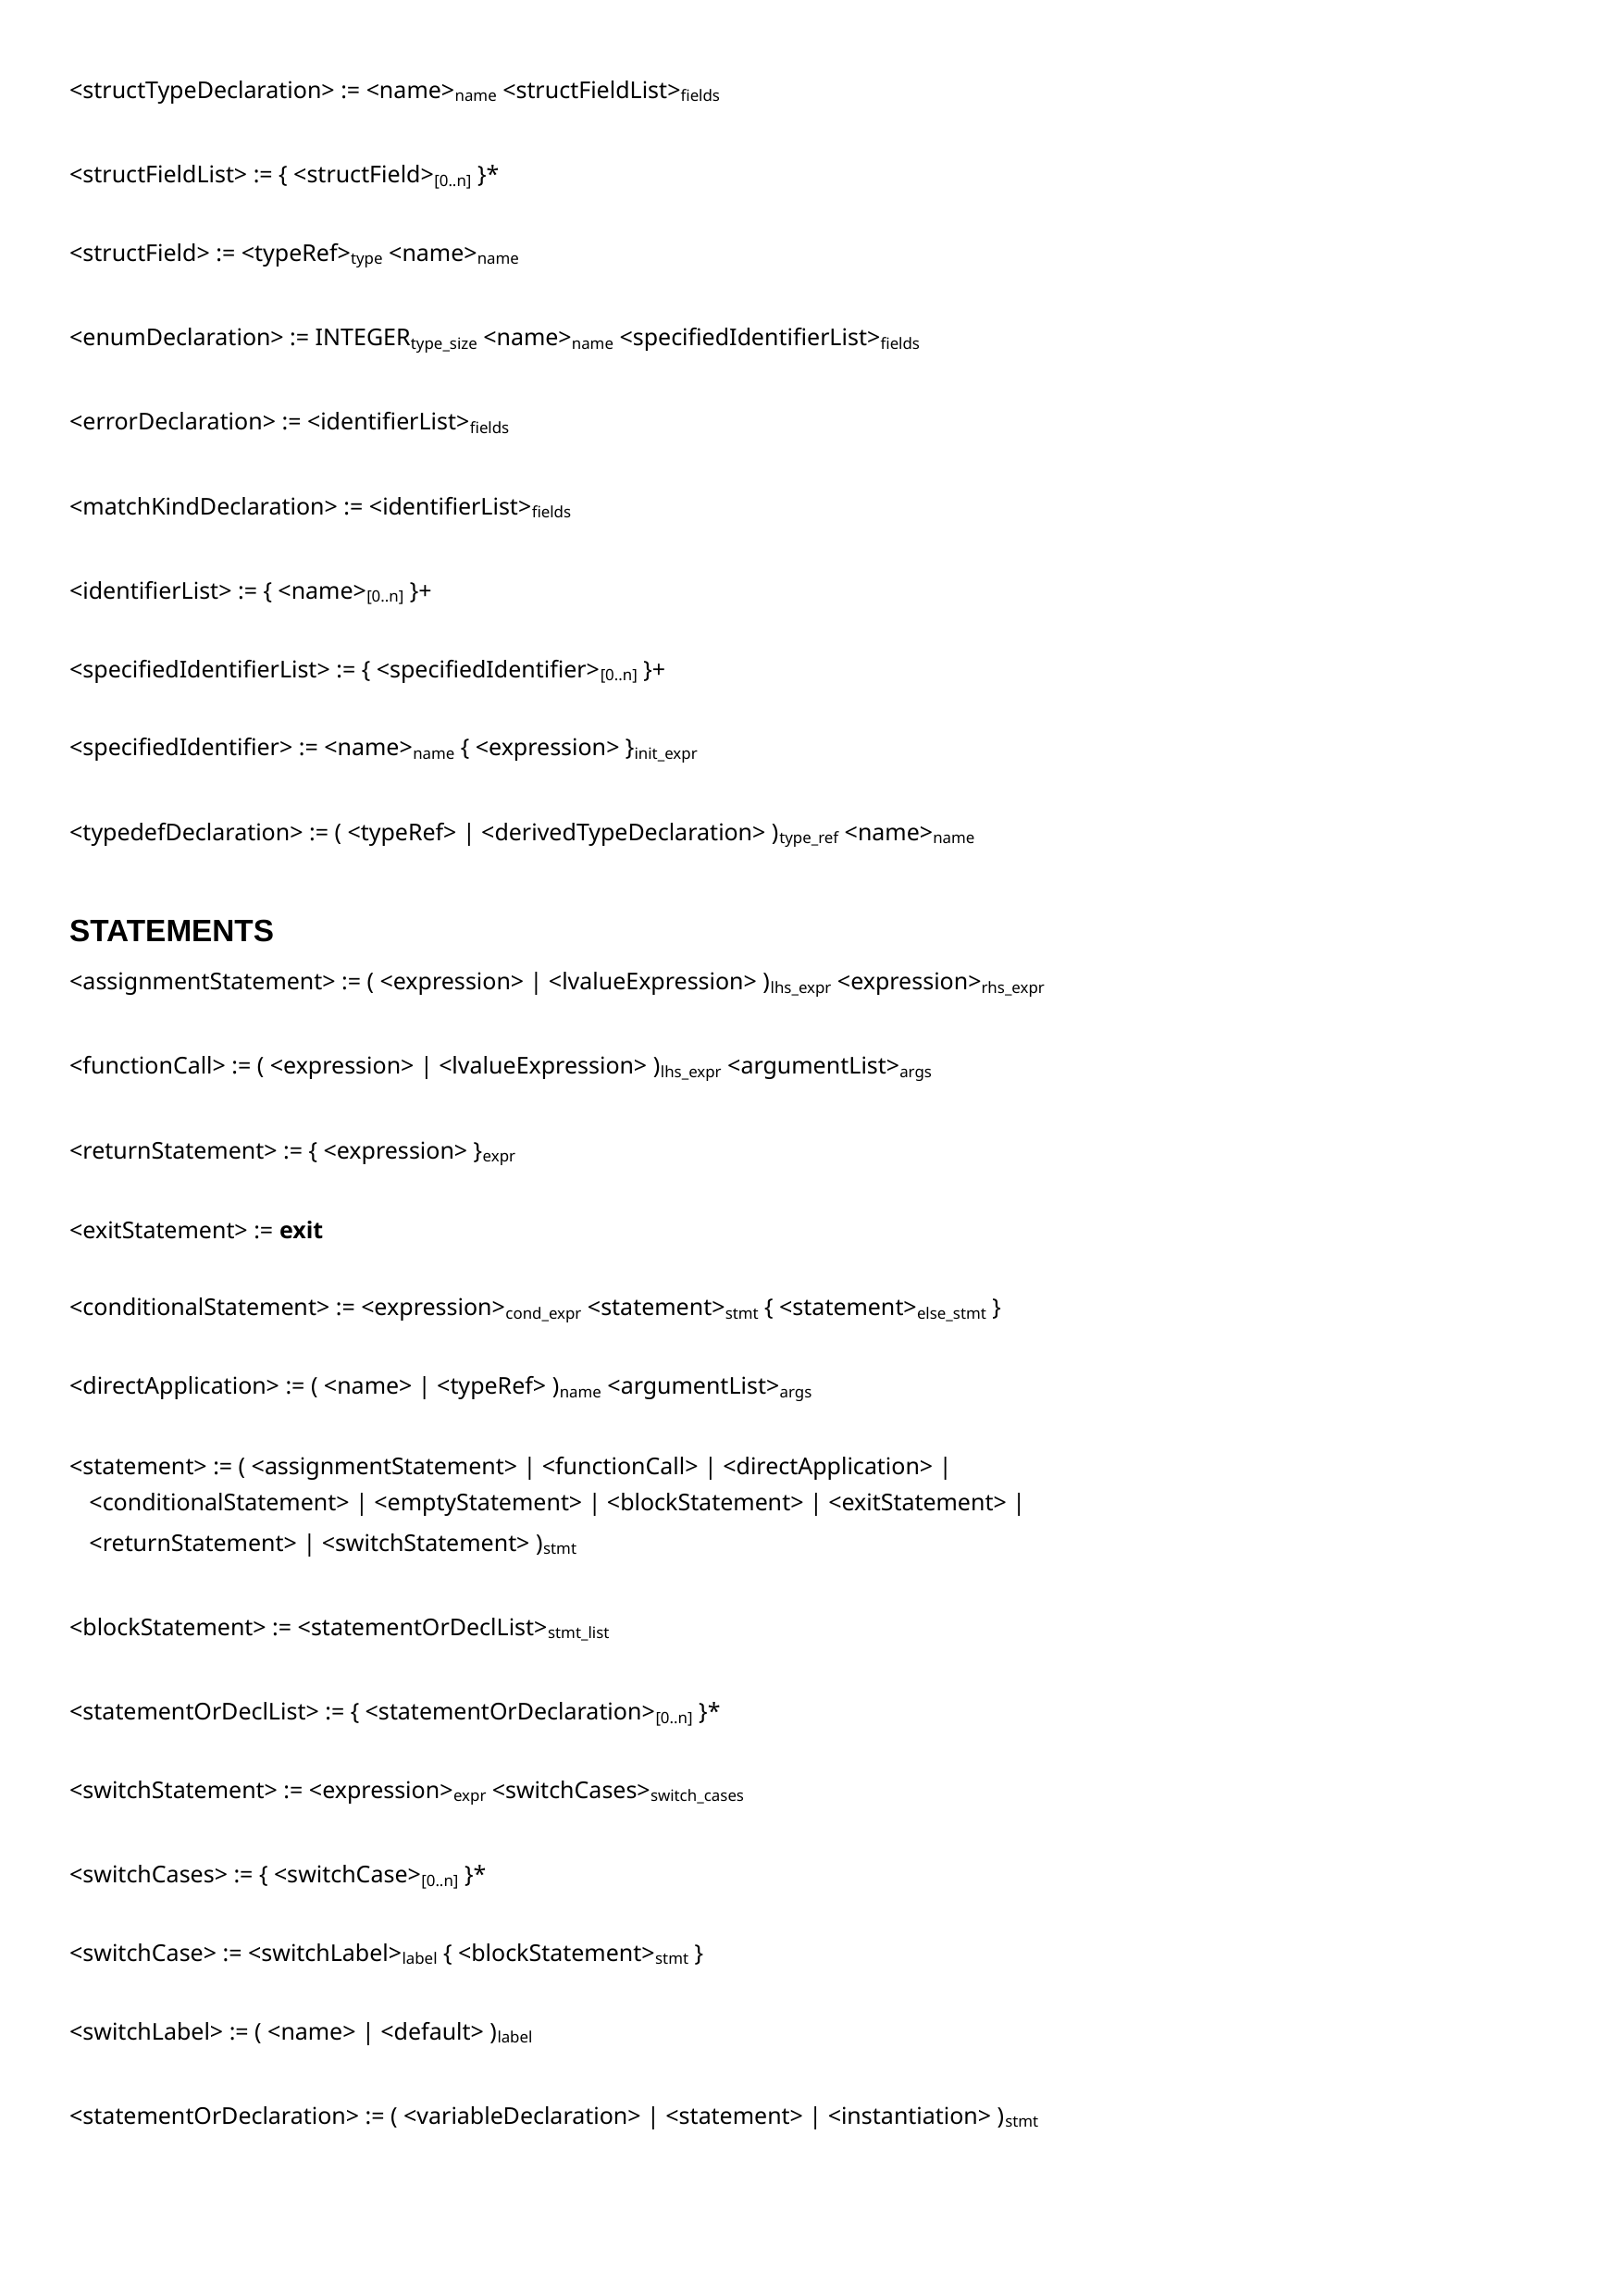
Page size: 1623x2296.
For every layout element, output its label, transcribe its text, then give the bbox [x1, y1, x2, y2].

text <statementOrDeclaration> := ( <variableDeclaration> | <statement> | <instantiation> )stmt [69, 2095, 1554, 2132]
text <enumDeclaration> := INTEGERtype_size <name>name <specifiedIdentifierList>fields [69, 316, 1554, 354]
text <switchCase> := <switchLabel>label { <blockStatement>stmt } [69, 1932, 1554, 1969]
text <returnStatement> := { <expression> }expr [69, 1130, 1554, 1167]
text <switchCases> := { <switchCase>[0..n] }* [69, 1854, 1554, 1891]
subtitle STATEMENTS [69, 912, 1554, 948]
text <errorDeclaration> := <identifierList>fields [69, 401, 1554, 438]
text <structField> := <typeRef>type <name>name [69, 232, 1554, 269]
text <conditionalStatement> | <emptyStatement> | <blockStatement> | <exitStatement> | [69, 1486, 1554, 1518]
text <structFieldList> := { <structField>[0..n] }* [69, 154, 1554, 191]
text <matchKindDeclaration> := <identifierList>fields [69, 486, 1554, 522]
text <conditionalStatement> := <expression>cond_expr <statement>stmt { <statement>else_stmt } [69, 1287, 1554, 1323]
text <typedefDeclaration> := ( <typeRef> | <derivedTypeDeclaration> )type_ref <name>name [69, 812, 1554, 849]
text <functionCall> := ( <expression> | <lvalueExpression> )lhs_expr <argumentList>args [69, 1046, 1554, 1082]
text <identifierList> := { <name>[0..n] }+ [69, 570, 1554, 607]
text <returnStatement> | <switchStatement> )stmt [69, 1522, 1554, 1558]
text <switchStatement> := <expression>expr <switchCases>switch_cases [69, 1769, 1554, 1806]
text <assignmentStatement> := ( <expression> | <lvalueExpression> )lhs_expr <expression>rhs_expr [69, 961, 1554, 998]
text <specifiedIdentifierList> := { <specifiedIdentifier>[0..n] }+ [69, 649, 1554, 686]
text <exitStatement> := exit [69, 1214, 1554, 1246]
text <switchLabel> := ( <name> | <default> )label [69, 2011, 1554, 2048]
text <structTypeDeclaration> := <name>name <structFieldList>fields [69, 69, 1554, 106]
text <blockStatement> := <statementOrDeclList>stmt_list [69, 1607, 1554, 1644]
text <statement> := ( <assignmentStatement> | <functionCall> | <directApplication> | [69, 1450, 1554, 1482]
text <directApplication> := ( <name> | <typeRef> )name <argumentList>args [69, 1365, 1554, 1402]
text <specifiedIdentifier> := <name>name { <expression> }init_expr [69, 727, 1554, 763]
text <statementOrDeclList> := { <statementOrDeclaration>[0..n] }* [69, 1691, 1554, 1728]
